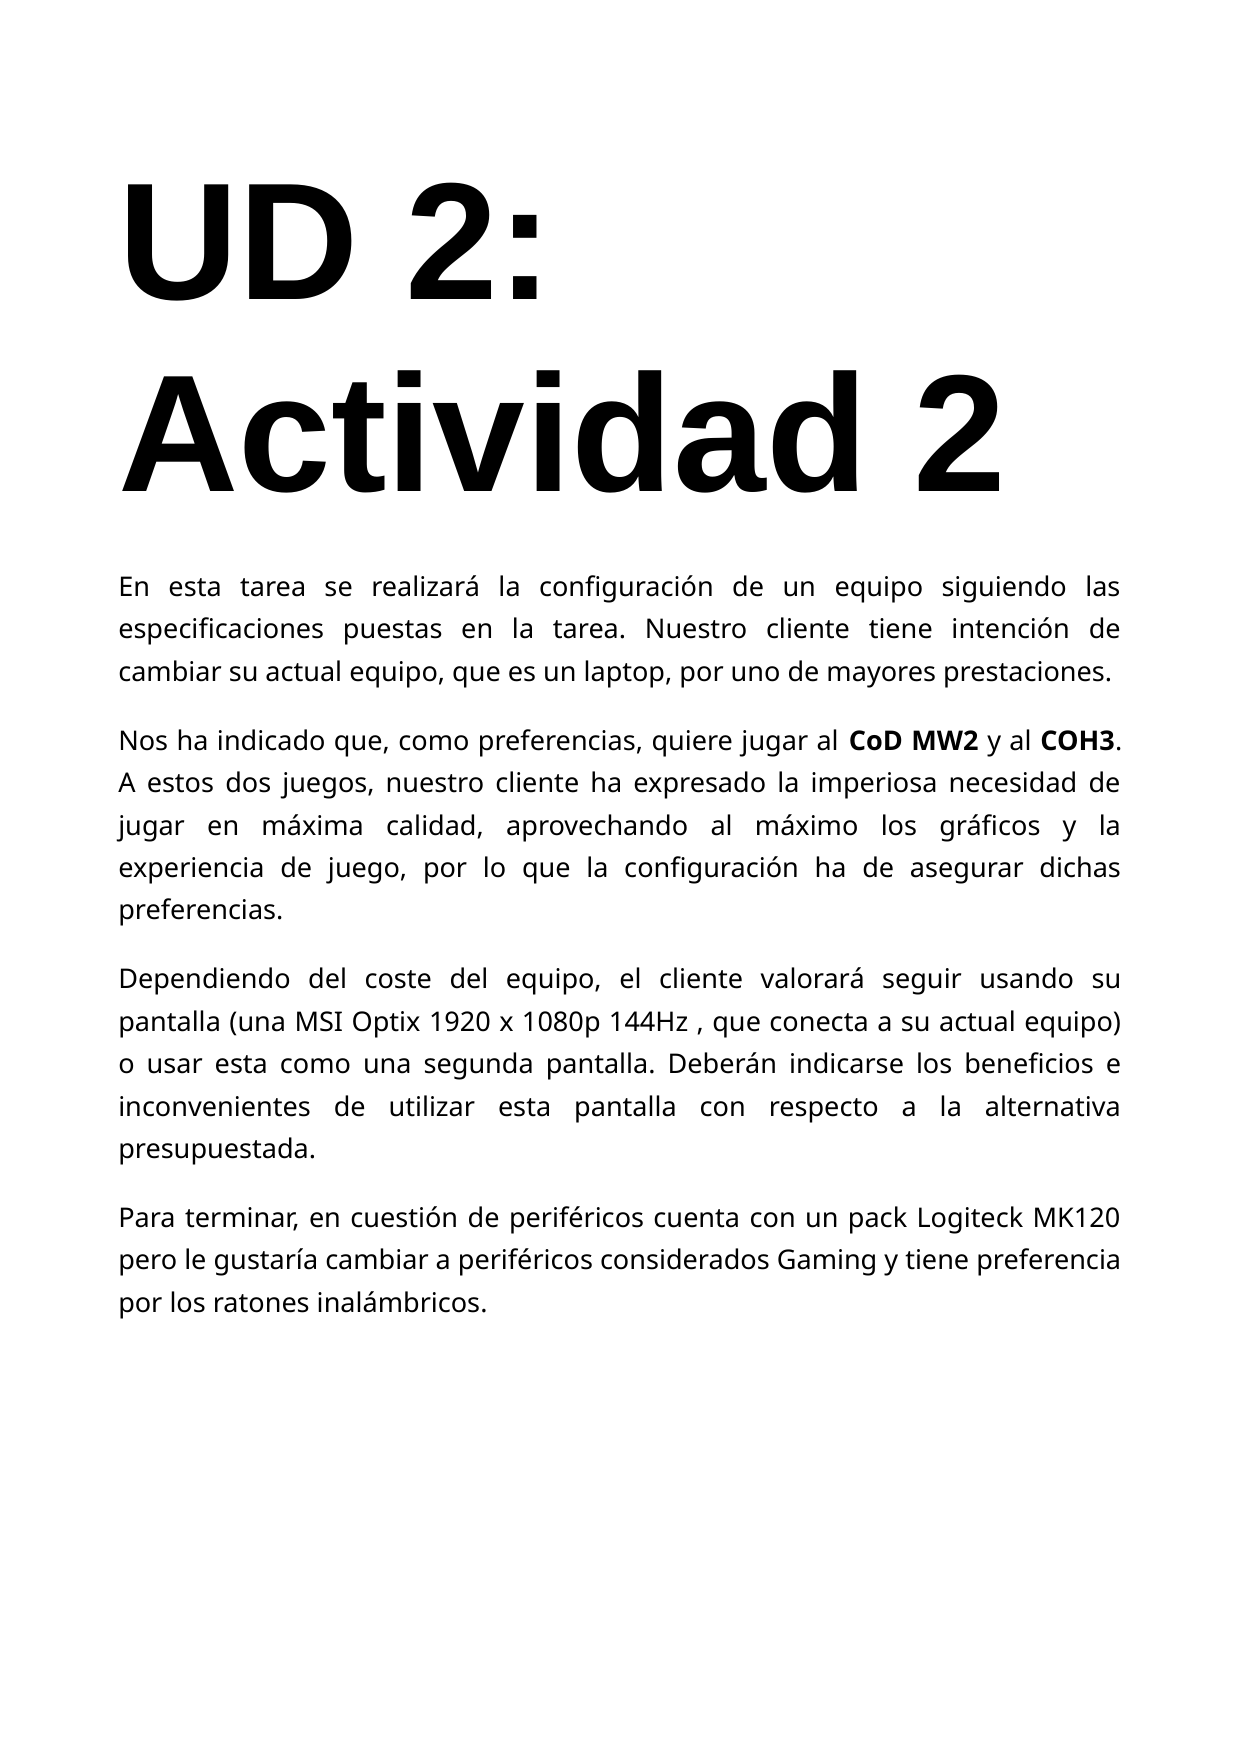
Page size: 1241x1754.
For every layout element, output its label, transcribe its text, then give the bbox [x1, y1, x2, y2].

title UD 2: Actividad 2 [118, 143, 1122, 526]
text Para terminar, en cuestión de periféricos cuenta con un pack Logiteck MK120 pero le gustaría cambiar a periféricos considerados Gaming y tiene preferencia por los ratones inalámbricos. [118, 1198, 1122, 1320]
text En esta tarea se realizará la configuración de un equipo siguiendo las especificaciones puestas en la tarea. Nuestro cliente tiene intención de cambiar su actual equipo, que es un laptop, por uno de mayores prestaciones. [118, 567, 1122, 689]
text Dependiendo del coste del equipo, el cliente valorará seguir usando su pantalla (una MSI Optix 1920 x 1080p 144Hz , que conecta a su actual equipo) o usar esta como una segunda pantalla. Deberán indicarse los beneficios e inconvenientes de utilizar esta pantalla con respecto a la alternativa presupuestada. [118, 960, 1122, 1166]
text Nos ha indicado que, como preferencias, quiere jugar al CoD MW2 y al COH3. A estos dos juegos, nuestro cliente ha expresado la imperiosa necesidad de jugar en máxima calidad, aprovechando al máximo los gráficos y la experiencia de juego, por lo que la configuración ha de asegurar dichas preferencias. [118, 721, 1122, 928]
